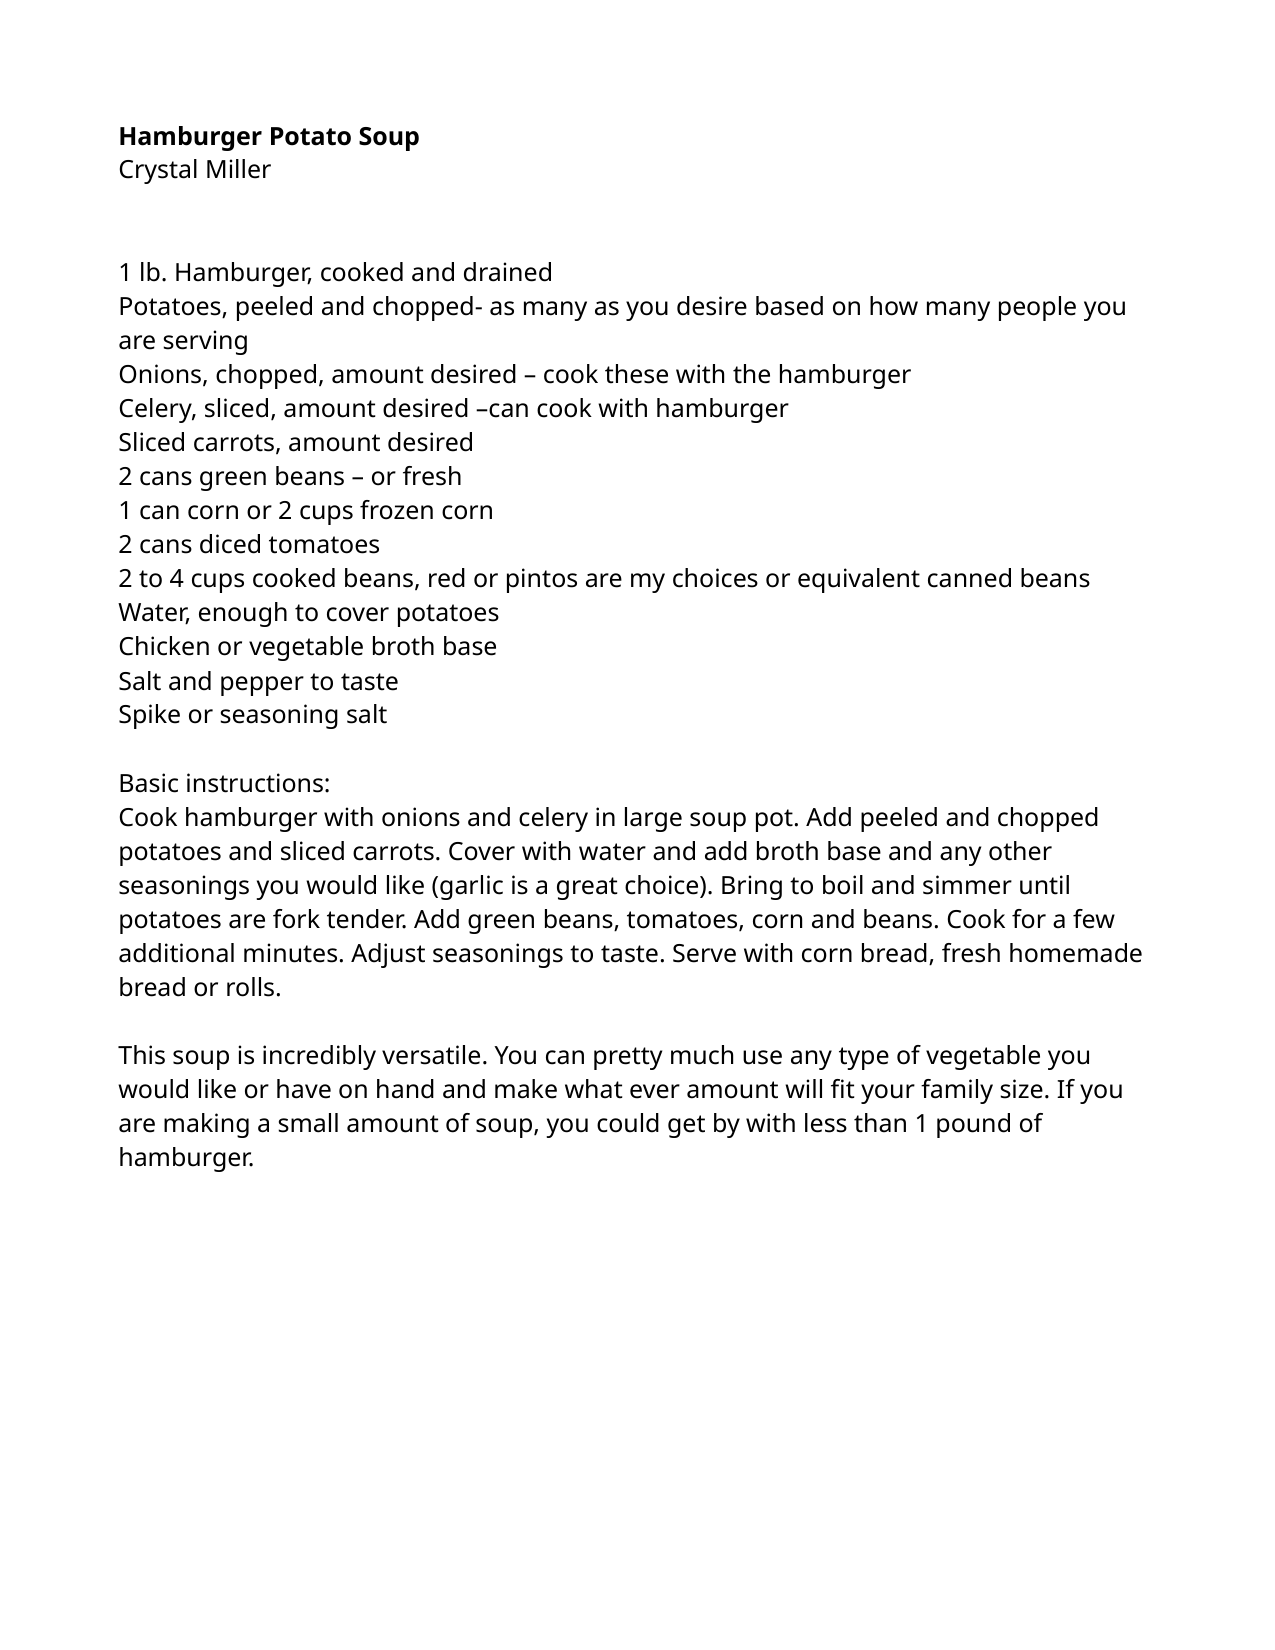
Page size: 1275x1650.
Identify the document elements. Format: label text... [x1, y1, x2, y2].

text Hamburger Potato Soup Crystal Miller 1 lb. Hamburger, cooked and drained Potatoes, peeled and chopped- as many as you desire based on how many people you are serving Onions, chopped, amount desired – cook these with the hamburger Celery, sliced, amount desired –can cook with hamburger Sliced carrots, amount desired 2 cans green beans – or fresh 1 can corn or 2 cups frozen corn 2 cans diced tomatoes 2 to 4 cups cooked beans, red or pintos are my choices or equivalent canned beans Water, enough to cover potatoes Chicken or vegetable broth base Salt and pepper to taste Spike or seasoning salt Basic instructions: Cook hamburger with onions and celery in large soup pot. Add peeled and chopped potatoes and sliced carrots. Cover with water and add broth base and any other seasonings you would like (garlic is a great choice). Bring to boil and simmer until potatoes are fork tender. Add green beans, tomatoes, corn and beans. Cook for a few additional minutes. Adjust seasonings to taste. Serve with corn bread, fresh homemade bread or rolls. This soup is incredibly versatile. You can pretty much use any type of vegetable you would like or have on hand and make what ever amount will fit your family size. If you are making a small amount of soup, you could get by with less than 1 pound of hamburger. [118, 118, 1157, 1174]
